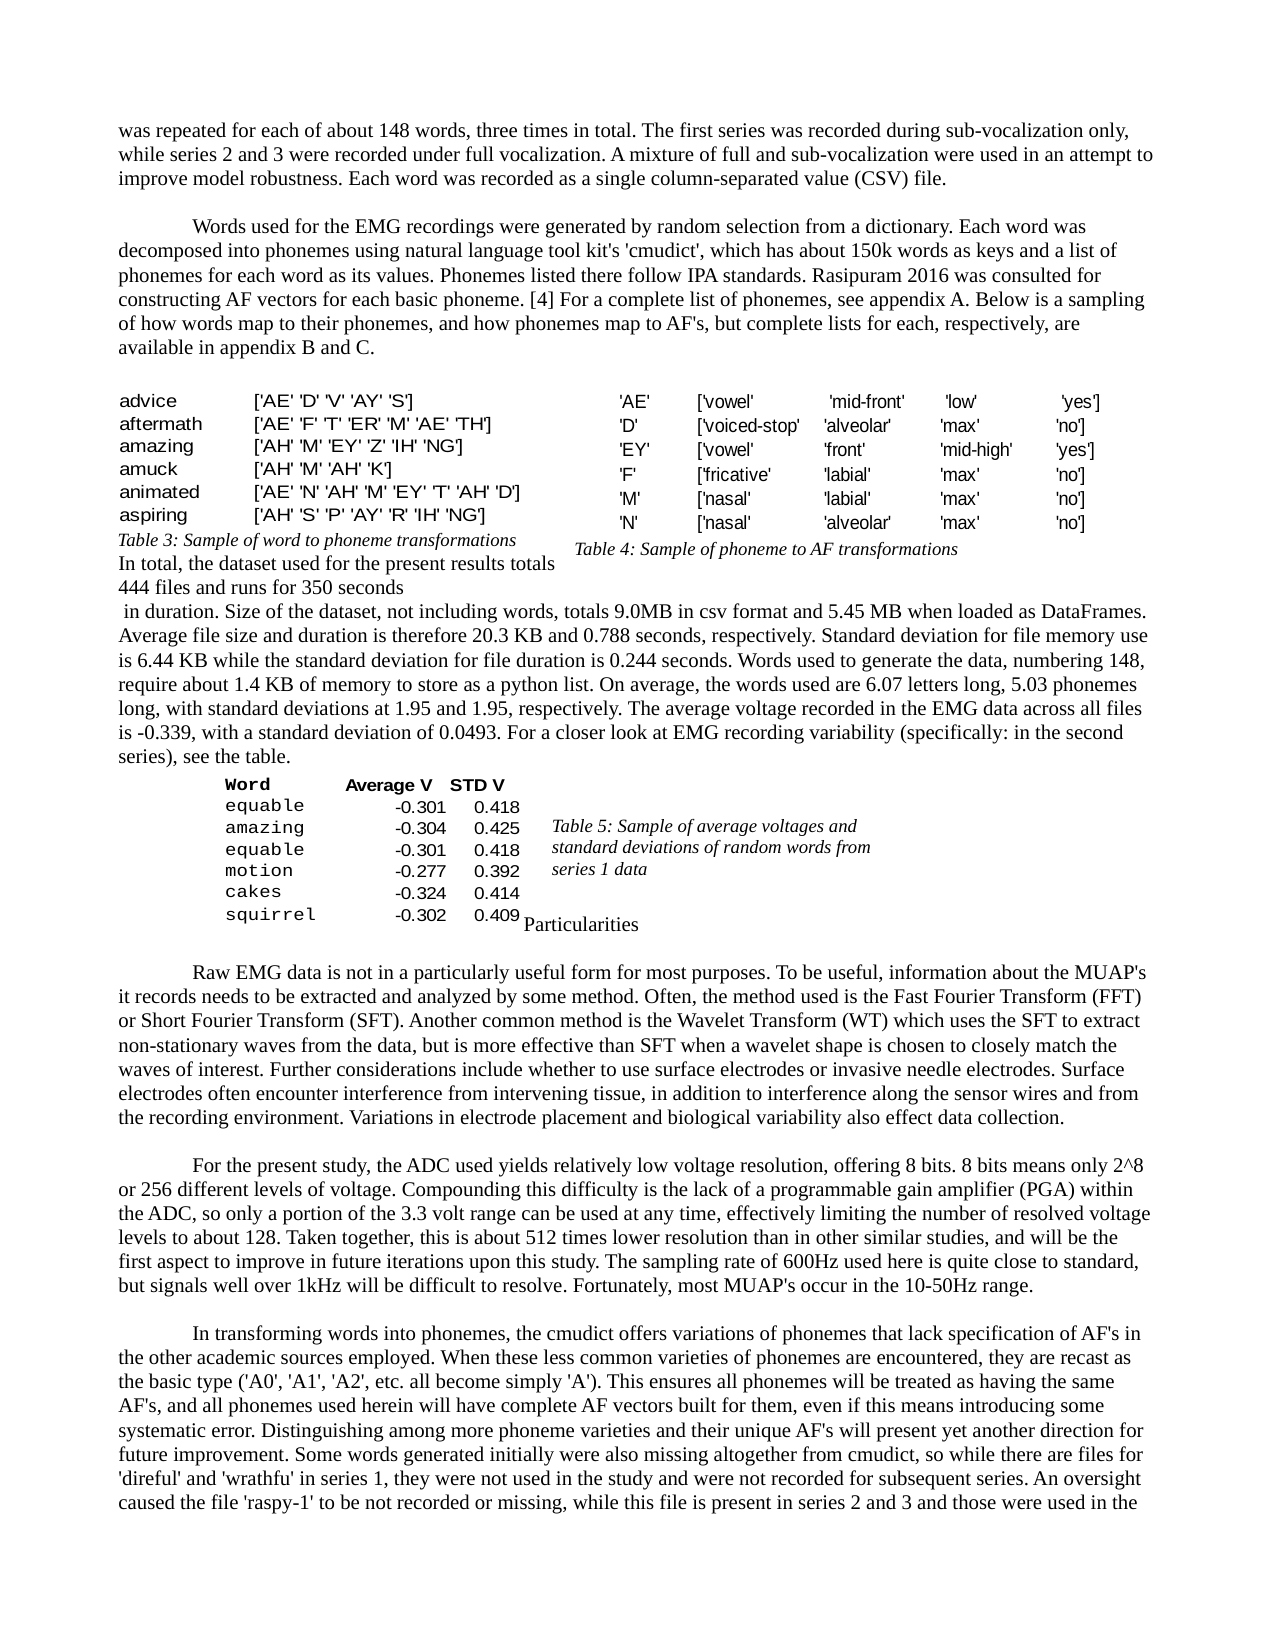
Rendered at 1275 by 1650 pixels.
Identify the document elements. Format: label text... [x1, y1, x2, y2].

text Raw EMG data is not in a particularly useful form for most purposes. To be useful, information about the MUAP's it records needs to be extracted and analyzed by some method. Often, the method used is the Fast Fourier Transform (FFT) or Short Fourier Transform (SFT). Another common method is the Wavelet Transform (WT) which uses the SFT to extract non-stationary waves from the data, but is more effective than SFT when a wavelet shape is chosen to closely match the waves of interest. Further considerations include whether to use surface electrodes or invasive needle electrodes. Surface electrodes often encounter interference from intervening tissue, in addition to interference along the sensor wires and from the recording environment. Variations in electrode placement and biological variability also effect data collection. [118, 960, 1157, 1129]
text Table 3: Sample of word to phoneme transformations [117, 390, 560, 551]
text For the present study, the ADC used yields relatively low voltage resolution, offering 8 bits. 8 bits means only 2^8 or 256 different levels of voltage. Compounding this difficulty is the lack of a programmable gain amplifier (PGA) within the ADC, so only a portion of the 3.3 volt range can be used at any time, effectively limiting the number of resolved voltage levels to about 128. Taken together, this is about 512 times lower resolution than in other similar studies, and will be the first aspect to improve in future iterations upon this study. The sampling rate of 600Hz used here is quite close to standard, but signals well over 1kHz will be difficult to resolve. Fortunately, most MUAP's occur in the 10-50Hz range. [118, 1153, 1157, 1297]
text Table 5: Sample of average voltages and standard deviations of random words from series 1 data [552, 814, 883, 879]
text in duration. Size of the dataset, not including words, totals 9.0MB in csv format and 5.45 MB when loaded as DataFrames. Average file size and duration is therefore 20.3 KB and 0.788 seconds, respectively. Standard deviation for file memory use is 6.44 KB while the standard deviation for file duration is 0.244 seconds. Words used to generate the data, numbering 148, require about 1.4 KB of memory to store as a python list. On average, the words used are 6.07 letters long, 5.03 phonemes long, with standard deviations at 1.95 and 1.95, respectively. The average voltage recorded in the EMG data across all files is -0.339, with a standard deviation of 0.0493. For a closer look at EMG recording variability (specifically: in the second series), see the table. [118, 599, 1157, 768]
text In total, the dataset used for the present results totals 444 files and runs for 350 seconds [118, 527, 1157, 599]
text Particularities [118, 840, 1157, 936]
text Words used for the EMG recordings were generated by random selection from a dictionary. Each word was decomposed into phonemes using natural language tool kit's 'cmudict', which has about 150k words as keys and a list of phonemes for each word as its values. Phonemes listed there follow IPA standards. Rasipuram 2016 was consulted for constructing AF vectors for each basic phoneme. [4] For a complete list of phonemes, see appendix A. Below is a sampling of how words map to their phonemes, and how phonemes map to AF's, but complete lists for each, respectively, are available in appendix B and C. [118, 214, 1157, 359]
text In transforming words into phonemes, the cmudict offers variations of phonemes that lack specification of AF's in the other academic sources employed. When these less common varieties of phonemes are encountered, they are recast as the basic type ('A0', 'A1', 'A2', etc. all become simply 'A'). This ensures all phonemes will be treated as having the same AF's, and all phonemes used herein will have complete AF vectors built for them, even if this means introducing some systematic error. Distinguishing among more phoneme varieties and their unique AF's will present yet another direction for future improvement. Some words generated initially were also missing altogether from cmudict, so while there are files for 'direful' and 'wrathfu' in series 1, they were not used in the study and were not recorded for subsequent series. An oversight caused the file 'raspy-1' to be not recorded or missing, while this file is present in series 2 and 3 and those were used in the [118, 1321, 1157, 1514]
text Table 4: Sample of phoneme to AF transformations [574, 390, 1172, 559]
text was repeated for each of about 148 words, three times in total. The first series was recorded during sub-vocalization only, while series 2 and 3 were recorded under full vocalization. A mixture of full and sub-vocalization were used in an attempt to improve model robustness. Each word was recorded as a single column-separated value (CSV) file. [118, 118, 1157, 190]
